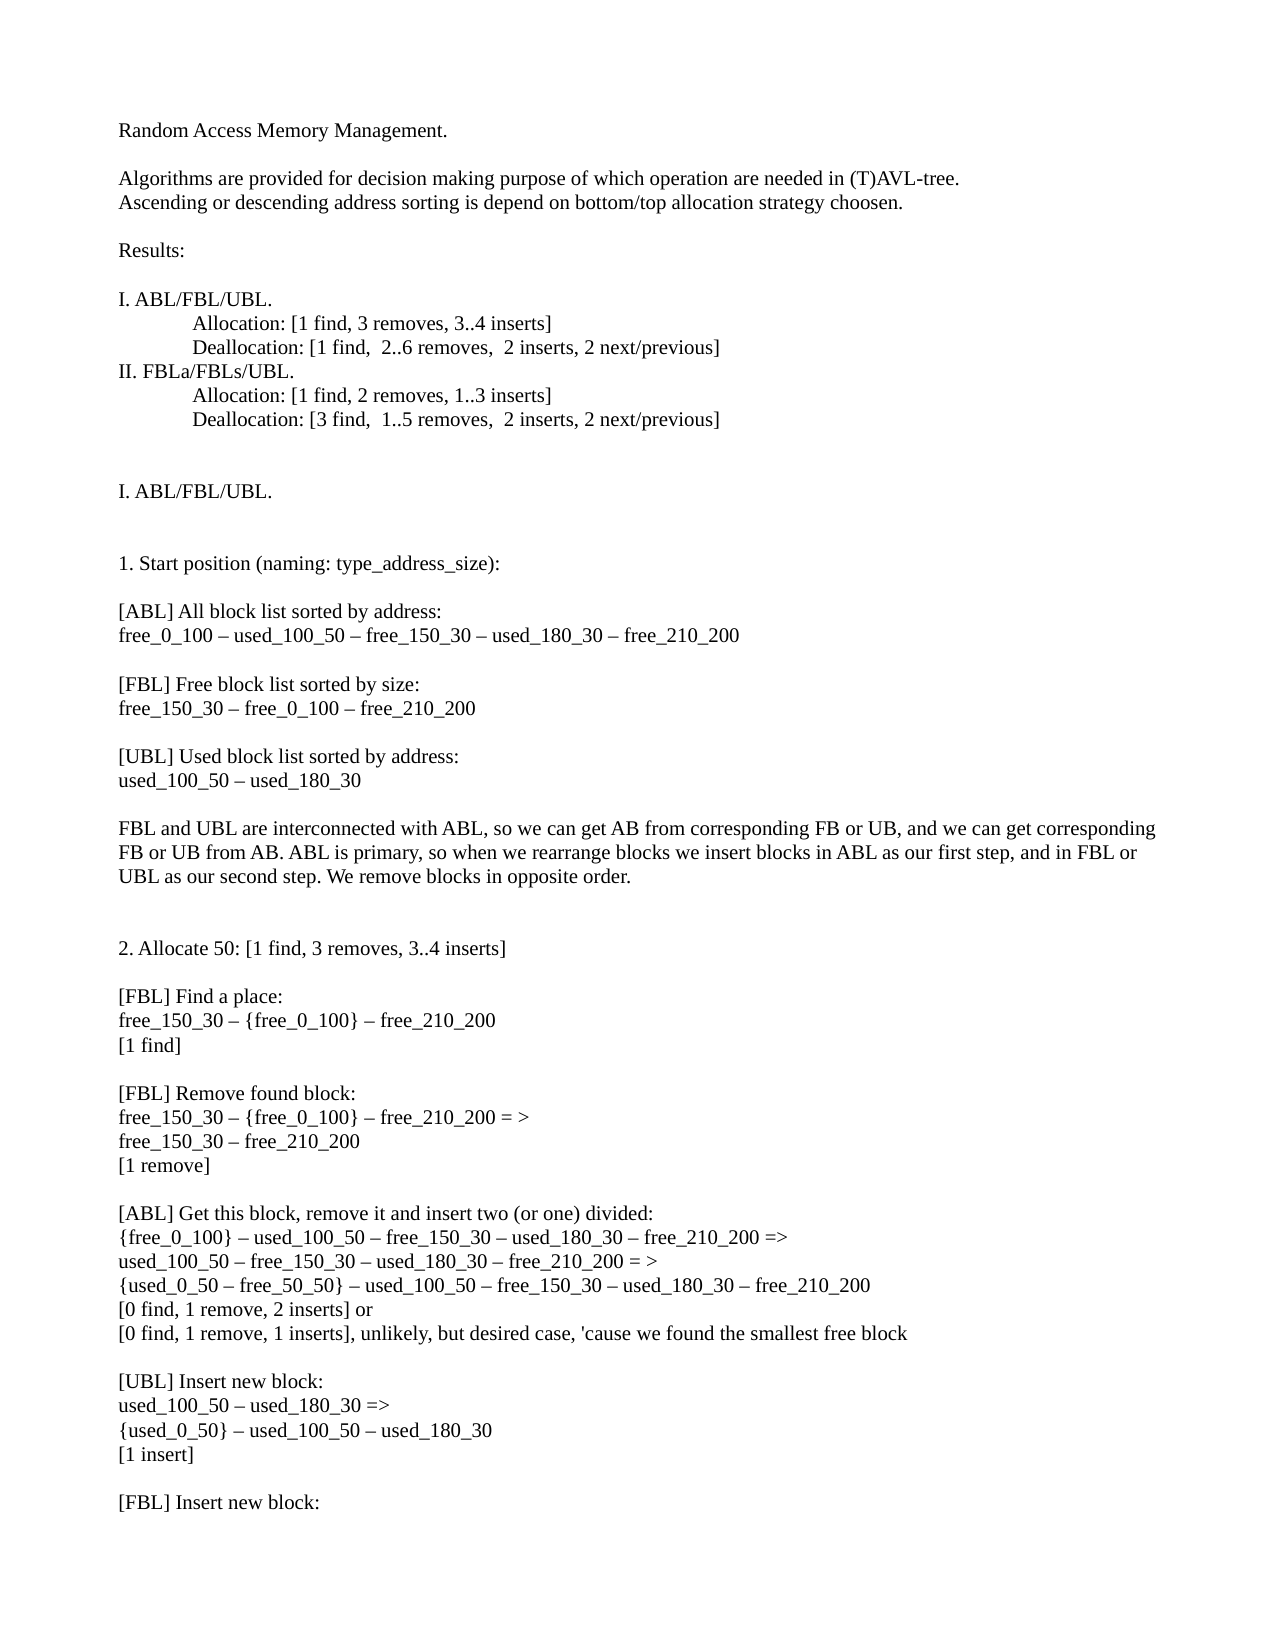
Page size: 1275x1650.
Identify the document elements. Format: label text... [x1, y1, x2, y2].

text [UBL] Used block list sorted by address: [118, 744, 1157, 768]
text [UBL] Insert new block: [118, 1369, 1157, 1393]
text free_150_30 – {free_0_100} – free_210_200 = > [118, 1105, 1157, 1129]
text used_100_50 – free_150_30 – used_180_30 – free_210_200 = > [118, 1249, 1157, 1273]
text Allocation: [1 find, 3 removes, 3..4 inserts] [118, 311, 1157, 335]
text Random Access Memory Management. [118, 118, 1157, 142]
text [1 find] [118, 1032, 1157, 1057]
text free_150_30 – free_210_200 [118, 1129, 1157, 1153]
text [FBL] Remove found block: [118, 1081, 1157, 1105]
text Deallocation: [3 find, 1..5 removes, 2 inserts, 2 next/previous] [118, 407, 1157, 431]
text I. ABL/FBL/UBL. [118, 287, 1157, 311]
text 2. Allocate 50: [1 find, 3 removes, 3..4 inserts] [118, 936, 1157, 960]
text {used_0_50 – free_50_50} – used_100_50 – free_150_30 – used_180_30 – free_210_200 [118, 1273, 1157, 1297]
text [1 insert] [118, 1442, 1157, 1466]
text {used_0_50} – used_100_50 – used_180_30 [118, 1417, 1157, 1442]
text Deallocation: [1 find, 2..6 removes, 2 inserts, 2 next/previous] [118, 335, 1157, 359]
text free_150_30 – {free_0_100} – free_210_200 [118, 1008, 1157, 1032]
text used_100_50 – used_180_30 [118, 768, 1157, 792]
text [FBL] Find a place: [118, 984, 1157, 1008]
text [FBL] Free block list sorted by size: [118, 672, 1157, 696]
text FBL and UBL are interconnected with ABL, so we can get AB from corresponding FB or UB, and we can get corresponding FB or UB from AB. ABL is primary, so when we rearrange blocks we insert blocks in ABL as our first step, and in FBL or UBL as our second step. We remove blocks in opposite order. [118, 816, 1157, 888]
text Ascending or descending address sorting is depend on bottom/top allocation strategy choosen. [118, 190, 1157, 214]
text I. ABL/FBL/UBL. [118, 479, 1157, 503]
text [FBL] Insert new block: [118, 1490, 1157, 1514]
text Allocation: [1 find, 2 removes, 1..3 inserts] [118, 383, 1157, 407]
text [1 remove] [118, 1153, 1157, 1177]
text II. FBLa/FBLs/UBL. [118, 359, 1157, 383]
text 1. Start position (naming: type_address_size): [118, 551, 1157, 575]
text Algorithms are provided for decision making purpose of which operation are needed in (T)AVL-tree. [118, 166, 1157, 190]
text [0 find, 1 remove, 2 inserts] or [118, 1297, 1157, 1321]
text Results: [118, 238, 1157, 262]
text [0 find, 1 remove, 1 inserts], unlikely, but desired case, 'cause we found the smallest free block [118, 1321, 1157, 1345]
text free_0_100 – used_100_50 – free_150_30 – used_180_30 – free_210_200 [118, 623, 1157, 647]
text {free_0_100} – used_100_50 – free_150_30 – used_180_30 – free_210_200 => [118, 1225, 1157, 1249]
text free_150_30 – free_0_100 – free_210_200 [118, 696, 1157, 720]
text used_100_50 – used_180_30 => [118, 1393, 1157, 1417]
text [ABL] All block list sorted by address: [118, 599, 1157, 623]
text [ABL] Get this block, remove it and insert two (or one) divided: [118, 1201, 1157, 1225]
